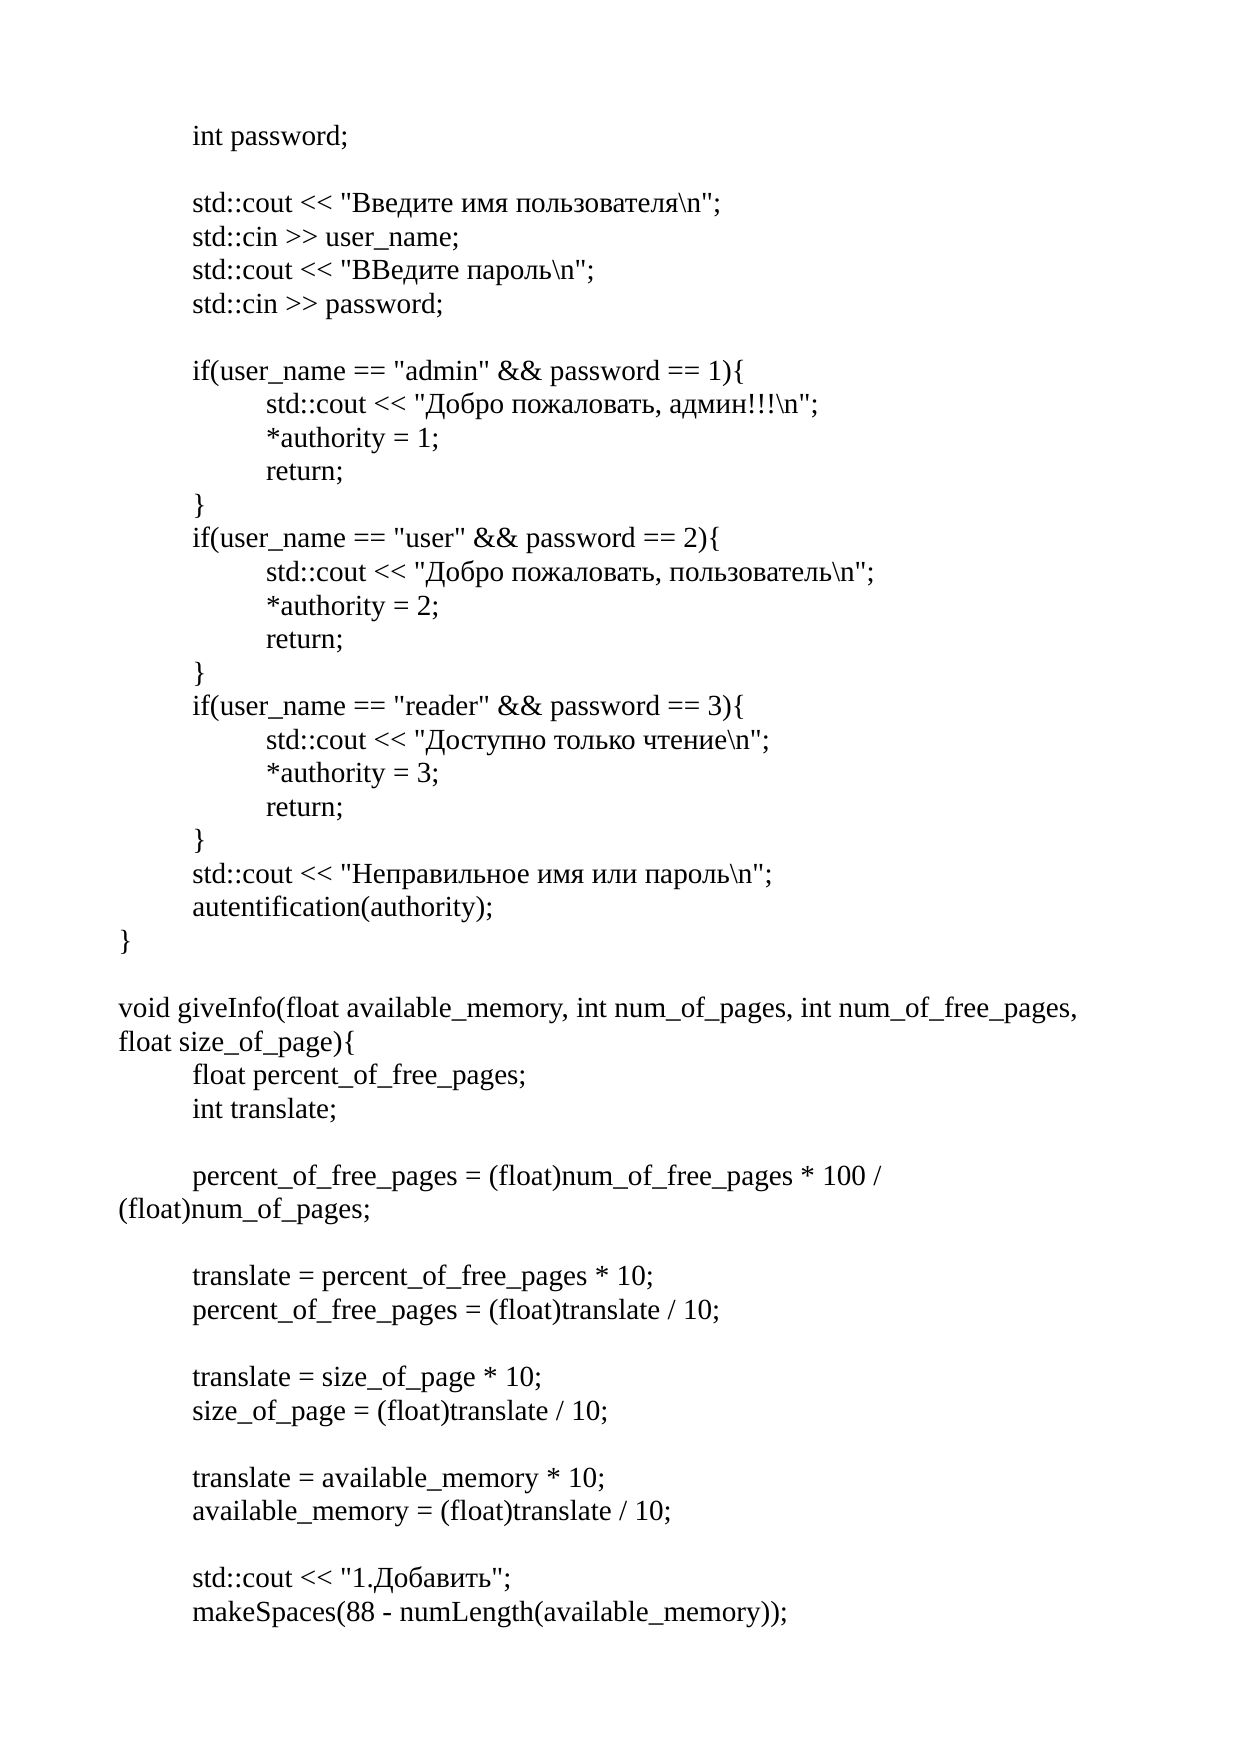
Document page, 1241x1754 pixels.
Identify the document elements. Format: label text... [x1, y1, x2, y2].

text int translate; [118, 1091, 1122, 1124]
text std::cout << "1.Добавить"; [118, 1560, 1122, 1594]
text } [118, 655, 1122, 688]
text return; [118, 453, 1122, 487]
text std::cin >> password; [118, 286, 1122, 319]
text percent_of_free_pages = (float)num_of_free_pages * 100 / (float)num_of_pages; [118, 1158, 1122, 1225]
text int password; [118, 118, 1122, 152]
text std::cout << "Доступно только чтение\n"; [118, 722, 1122, 755]
text *authority = 3; [118, 755, 1122, 789]
text translate = percent_of_free_pages * 10; [118, 1258, 1122, 1292]
text return; [118, 789, 1122, 822]
text if(user_name == "reader" && password == 3){ [118, 688, 1122, 722]
text std::cout << "ВВедите пароль\n"; [118, 252, 1122, 286]
text std::cout << "Добро пожаловать, админ!!!\n"; [118, 386, 1122, 420]
text } [118, 822, 1122, 856]
text } [118, 487, 1122, 521]
text *authority = 2; [118, 588, 1122, 621]
text translate = available_memory * 10; [118, 1460, 1122, 1493]
text if(user_name == "admin" && password == 1){ [118, 353, 1122, 386]
text makeSpaces(88 - numLength(available_memory)); [118, 1594, 1122, 1627]
text percent_of_free_pages = (float)translate / 10; [118, 1292, 1122, 1326]
text available_memory = (float)translate / 10; [118, 1493, 1122, 1527]
text size_of_page = (float)translate / 10; [118, 1393, 1122, 1426]
text *authority = 1; [118, 420, 1122, 453]
text } [118, 923, 1122, 957]
text return; [118, 621, 1122, 655]
text if(user_name == "user" && password == 2){ [118, 521, 1122, 554]
text autentification(authority); [118, 889, 1122, 923]
text std::cin >> user_name; [118, 219, 1122, 252]
text std::cout << "Неправильное имя или пароль\n"; [118, 856, 1122, 889]
text float percent_of_free_pages; [118, 1057, 1122, 1091]
text translate = size_of_page * 10; [118, 1359, 1122, 1393]
text std::cout << "Введите имя пользователя\n"; [118, 185, 1122, 219]
text void giveInfo(float available_memory, int num_of_pages, int num_of_free_pages, float size_of_page){ [118, 990, 1122, 1057]
text std::cout << "Добро пожаловать, пользователь\n"; [118, 554, 1122, 588]
